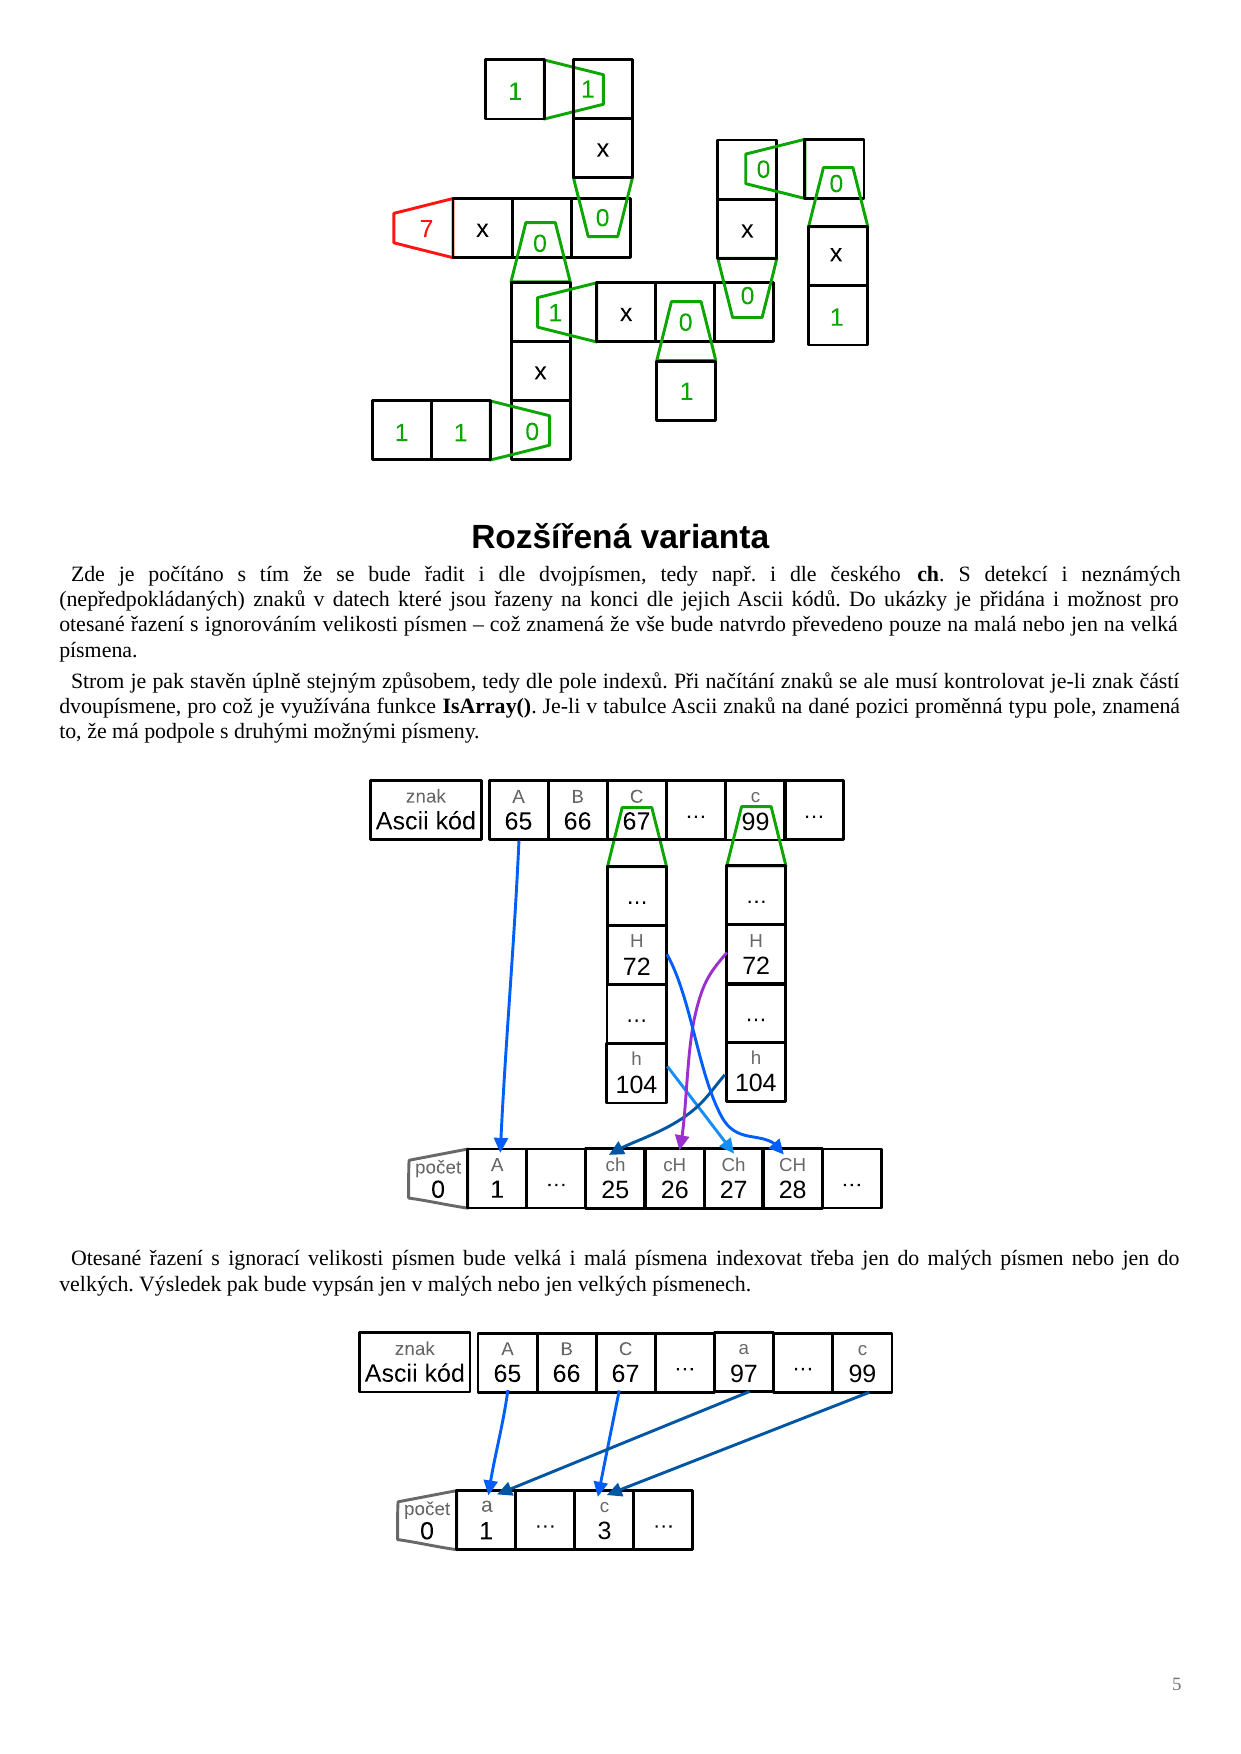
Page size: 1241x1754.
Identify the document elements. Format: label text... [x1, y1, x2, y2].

text Zde je počítáno s tím že se bude řadit i dle dvojpísmen, tedy např. i dle českého ch. S detekcí i neznámých (nepředpokládaných) znaků v datech které jsou řazeny na konci dle jejich Ascii kódů. Do ukázky je přidána i možnost pro otesané řazení s ignorováním velikosti písmen – což znamená že vše bude natvrdo převedeno pouze na malá nebo jen na velká písmena. [59, 561, 1181, 662]
subtitle Rozšířená varianta [59, 516, 1181, 555]
text Otesané řazení s ignorací velikosti písmen bude velká i malá písmena indexovat třeba jen do malých písmen nebo jen do velkých. Výsledek pak bude vypsán jen v malých nebo jen velkých písmenech. [59, 1245, 1181, 1296]
text Strom je pak stavěn úplně stejným způsobem, tedy dle pole indexů. Při načítání znaků se ale musí kontrolovat je-li znak částí dvoupísmene, pro což je využívána funkce IsArray(). Je-li v tabulce Ascii znaků na dané pozici proměnná typu pole, znamená to, že má podpole s druhými možnými písmeny. [59, 668, 1181, 743]
